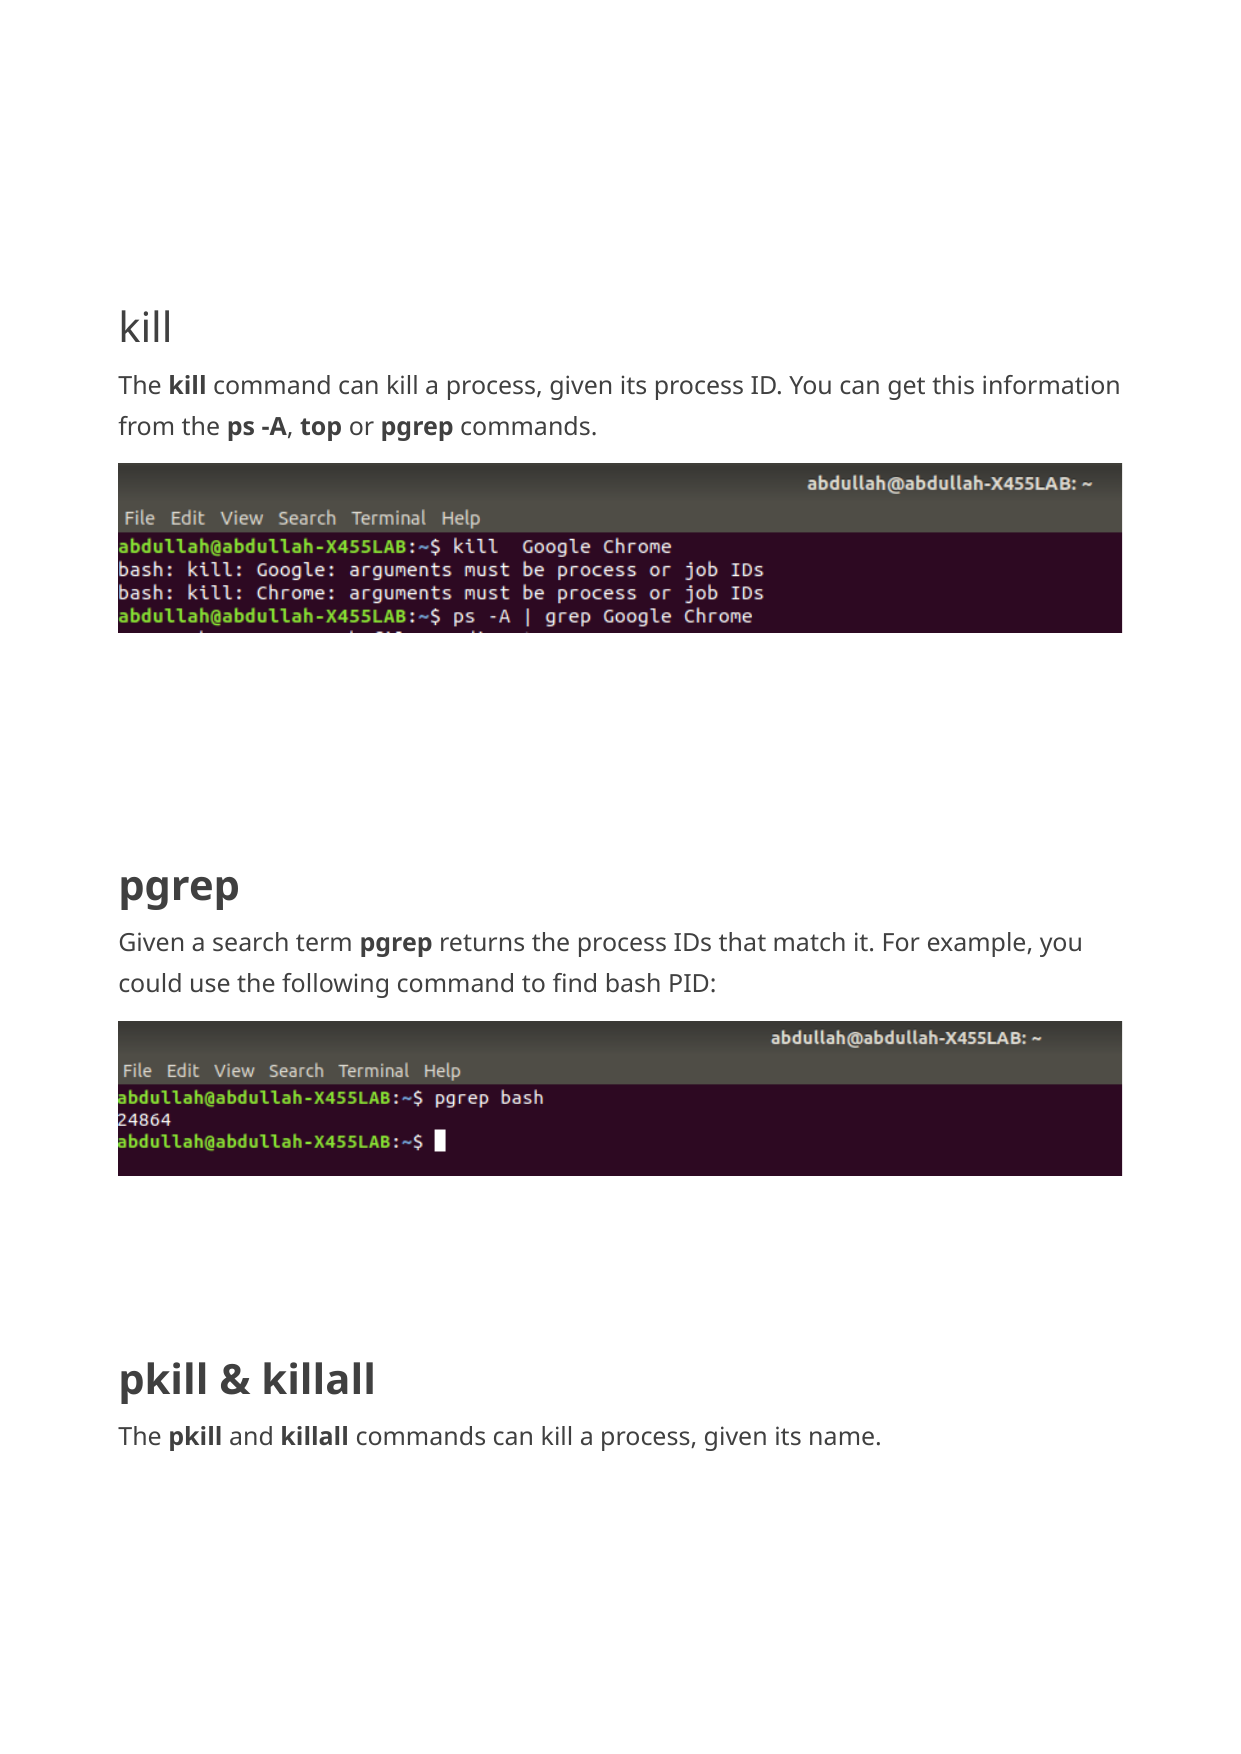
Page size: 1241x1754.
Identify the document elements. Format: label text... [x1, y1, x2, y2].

subtitle pkill & killall [118, 1349, 1122, 1406]
subtitle pgrep [118, 856, 1122, 913]
text Given a search term pgrep returns the process IDs that match it. For example, you could use the following command to find bash PID: [118, 925, 1122, 1000]
text The kill command can kill a process, given its process ID. You can get this information from the ps -A, top or pgrep commands. [118, 368, 1122, 442]
text The pkill and killall commands can kill a process, given its name. [118, 1419, 1122, 1453]
picture [118, 463, 1123, 633]
picture [118, 1021, 1123, 1176]
subtitle kill [118, 298, 1122, 355]
